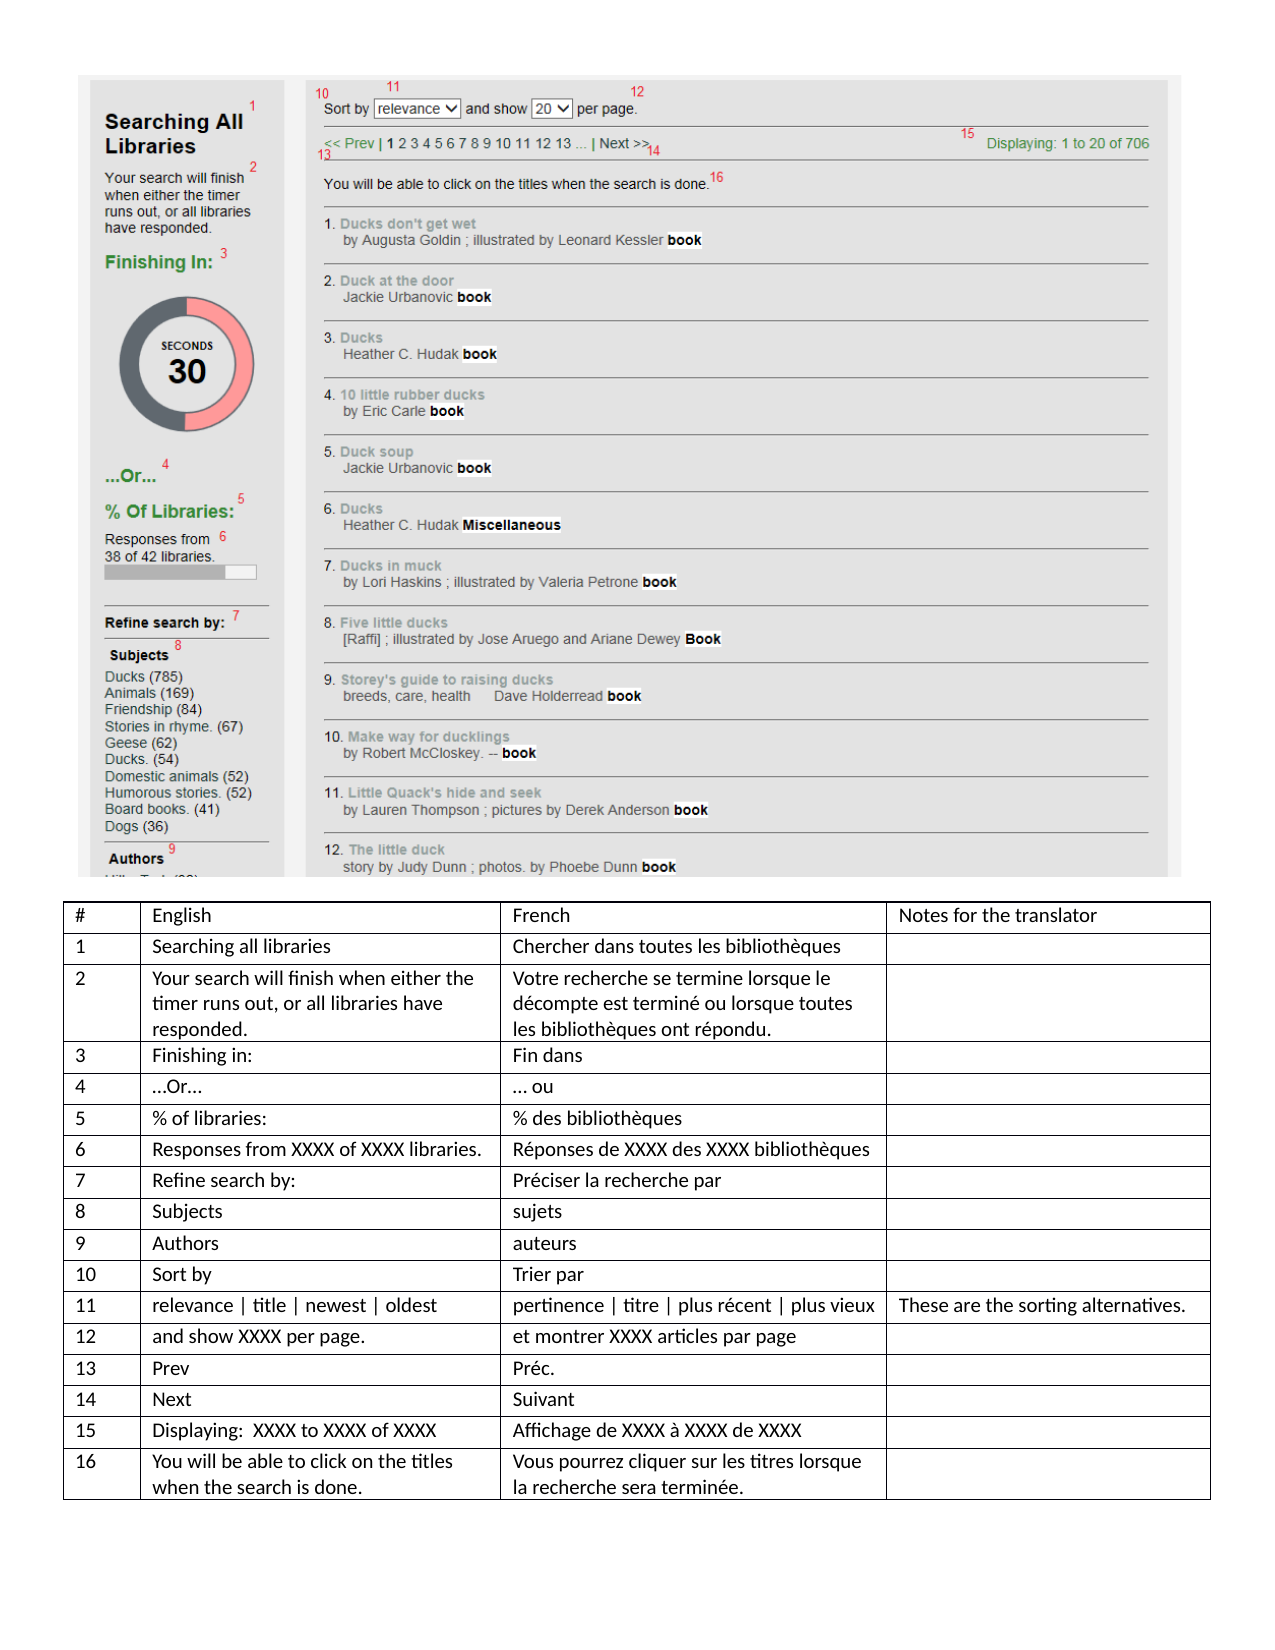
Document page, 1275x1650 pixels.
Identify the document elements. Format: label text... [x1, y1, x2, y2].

table_cell [887, 1324, 1210, 1354]
table_cell Sort by [141, 1261, 500, 1291]
table_cell 16 [64, 1449, 140, 1499]
table_cell 3 [64, 1042, 140, 1072]
picture [78, 75, 1182, 877]
table_cell 14 [64, 1386, 140, 1416]
table_cell [887, 1261, 1210, 1291]
table_cell 11 [64, 1292, 140, 1322]
table_cell 7 [64, 1167, 140, 1197]
table_cell Searching all libraries [141, 934, 500, 964]
table_cell 9 [64, 1230, 140, 1260]
table_cell Réponses de XXXX des XXXX bibliothèques [501, 1136, 886, 1166]
table_cell [887, 1167, 1210, 1197]
table_cell Vous pourrez cliquer sur les titres lorsque la recherche sera terminée. [501, 1449, 886, 1499]
table_cell pertinence | titre | plus récent | plus vieux [501, 1292, 886, 1322]
table_cell sujets [501, 1199, 886, 1229]
table_cell % des bibliothèques [501, 1105, 886, 1135]
table_cell [887, 1386, 1210, 1416]
table_cell 8 [64, 1199, 140, 1229]
table_cell Your search will finish when either the timer runs out, or all libraries have responded. [141, 965, 500, 1041]
table_cell Préc. [501, 1355, 886, 1385]
table_cell [887, 1230, 1210, 1260]
table_cell …Or… [141, 1074, 500, 1104]
table_header Notes for the translator [887, 903, 1210, 933]
table_cell [887, 1042, 1210, 1072]
table_cell Chercher dans toutes les bibliothèques [501, 934, 886, 964]
table_cell Authors [141, 1230, 500, 1260]
table_cell [887, 1355, 1210, 1385]
table_cell These are the sorting alternatives. [887, 1292, 1210, 1322]
table_cell [887, 1074, 1210, 1104]
table_cell 15 [64, 1417, 140, 1447]
table_header # [64, 903, 140, 933]
table_cell [887, 1449, 1210, 1499]
table_cell 5 [64, 1105, 140, 1135]
table_cell 2 [64, 965, 140, 1041]
table_cell Finishing in: [141, 1042, 500, 1072]
table_cell Subjects [141, 1199, 500, 1229]
table_cell [887, 965, 1210, 1041]
table_cell 6 [64, 1136, 140, 1166]
table_cell 13 [64, 1355, 140, 1385]
table_cell … ou [501, 1074, 886, 1104]
table_cell Préciser la recherche par [501, 1167, 886, 1197]
table_cell Votre recherche se termine lorsque le décompte est terminé ou lorsque toutes les bibliothèques ont répondu. [501, 965, 886, 1041]
table_cell [887, 934, 1210, 964]
table_cell 12 [64, 1324, 140, 1354]
table_cell % of libraries: [141, 1105, 500, 1135]
table_cell 10 [64, 1261, 140, 1291]
table_cell et montrer XXXX articles par page [501, 1324, 886, 1354]
table_cell Suivant [501, 1386, 886, 1416]
table_cell [887, 1136, 1210, 1166]
table_cell Refine search by: [141, 1167, 500, 1197]
table_cell 1 [64, 934, 140, 964]
table_cell Displaying: XXXX to XXXX of XXXX [141, 1417, 500, 1447]
table_cell 4 [64, 1074, 140, 1104]
table_cell Prev [141, 1355, 500, 1385]
table_cell [887, 1199, 1210, 1229]
table_cell relevance | title | newest | oldest [141, 1292, 500, 1322]
table_header French [501, 903, 886, 933]
table_cell Trier par [501, 1261, 886, 1291]
table_cell You will be able to click on the titles when the search is done. [141, 1449, 500, 1499]
table_cell auteurs [501, 1230, 886, 1260]
table_cell [887, 1105, 1210, 1135]
table_header English [141, 903, 500, 933]
table_cell Fin dans [501, 1042, 886, 1072]
table_cell [887, 1417, 1210, 1447]
table_cell Responses from XXXX of XXXX libraries. [141, 1136, 500, 1166]
table_cell and show XXXX per page. [141, 1324, 500, 1354]
table_cell Affichage de XXXX à XXXX de XXXX [501, 1417, 886, 1447]
table_cell Next [141, 1386, 500, 1416]
